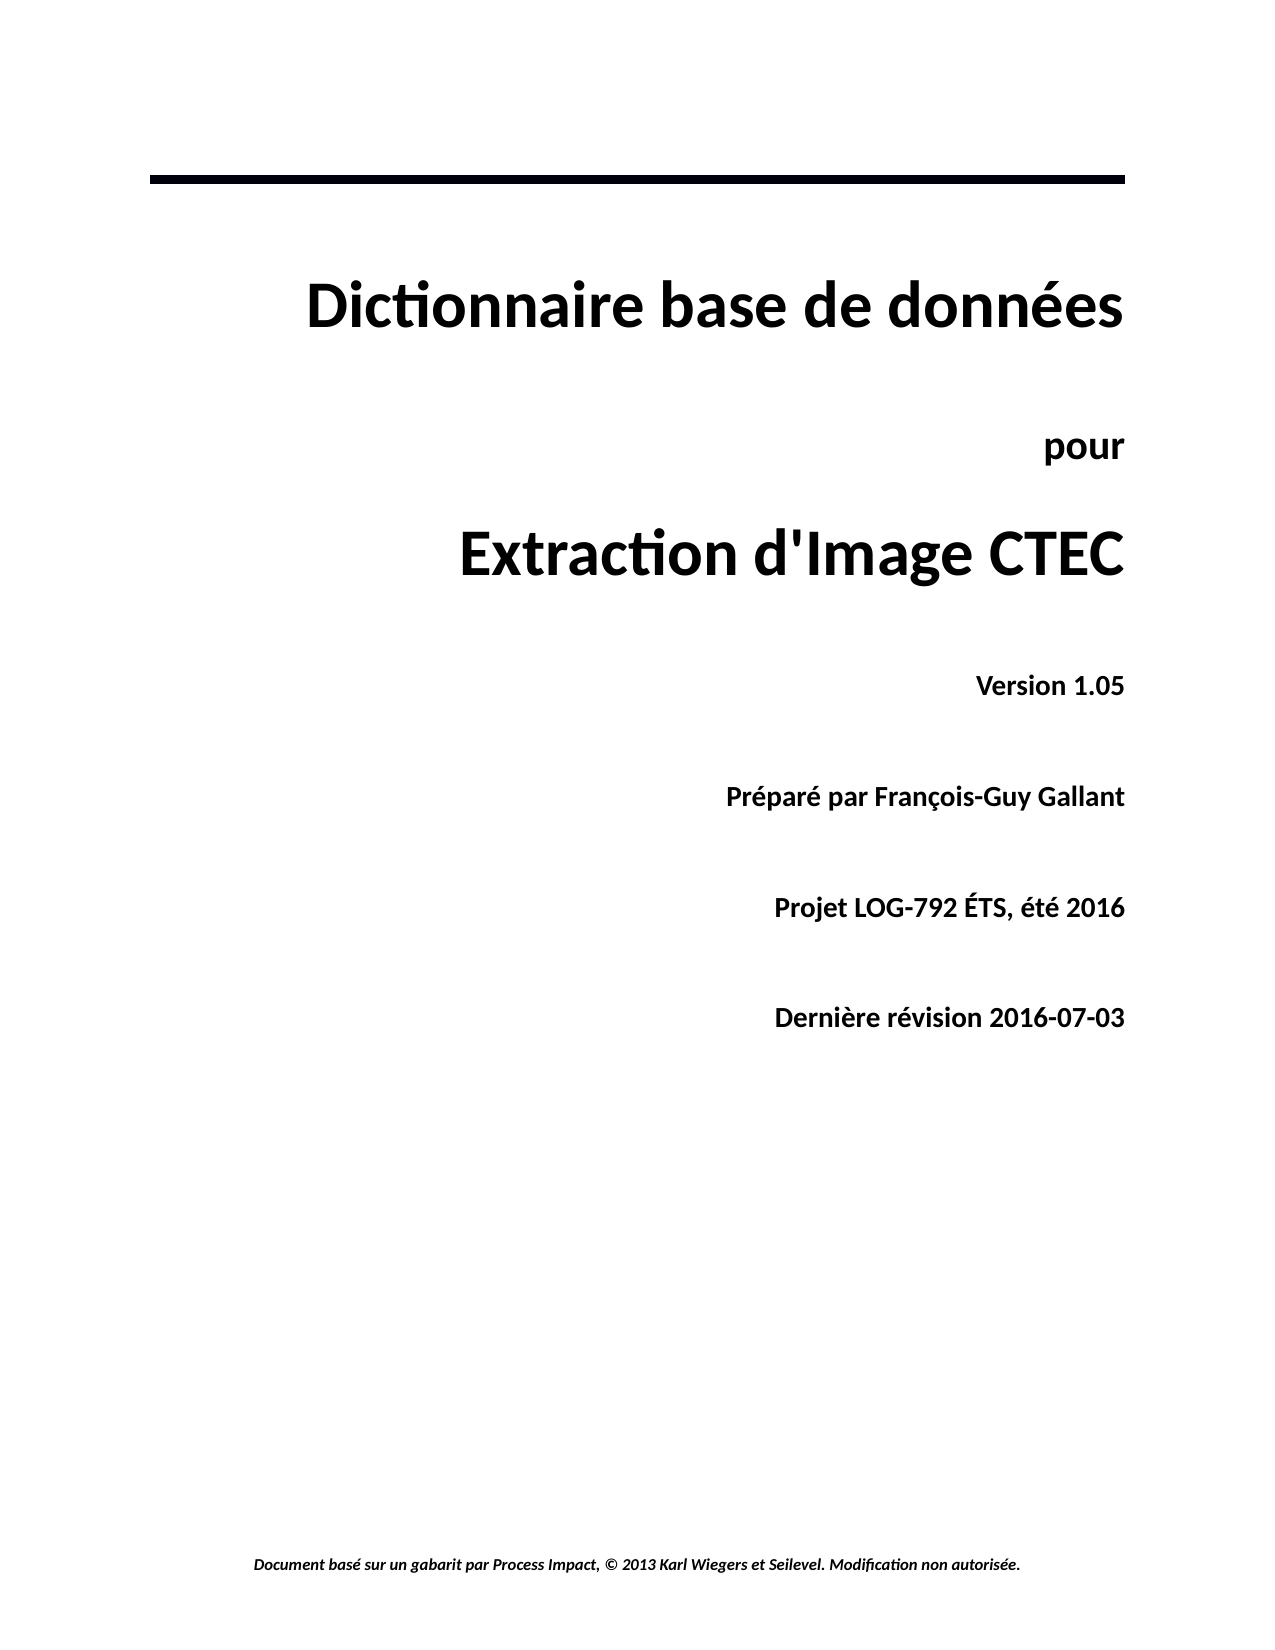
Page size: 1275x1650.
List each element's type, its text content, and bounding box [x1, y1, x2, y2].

text Version 1.05 [150, 667, 1125, 703]
text Projet LOG-792 ÉTS, été 2016 [150, 889, 1125, 924]
title Extraction d'Image CTEC [150, 511, 1125, 592]
title pour [150, 419, 1125, 469]
text Dernière révision 2016-07-03 [150, 999, 1125, 1035]
title Dictionnaire base de données [150, 262, 1125, 344]
text Préparé par François-Guy Gallant [150, 778, 1125, 814]
